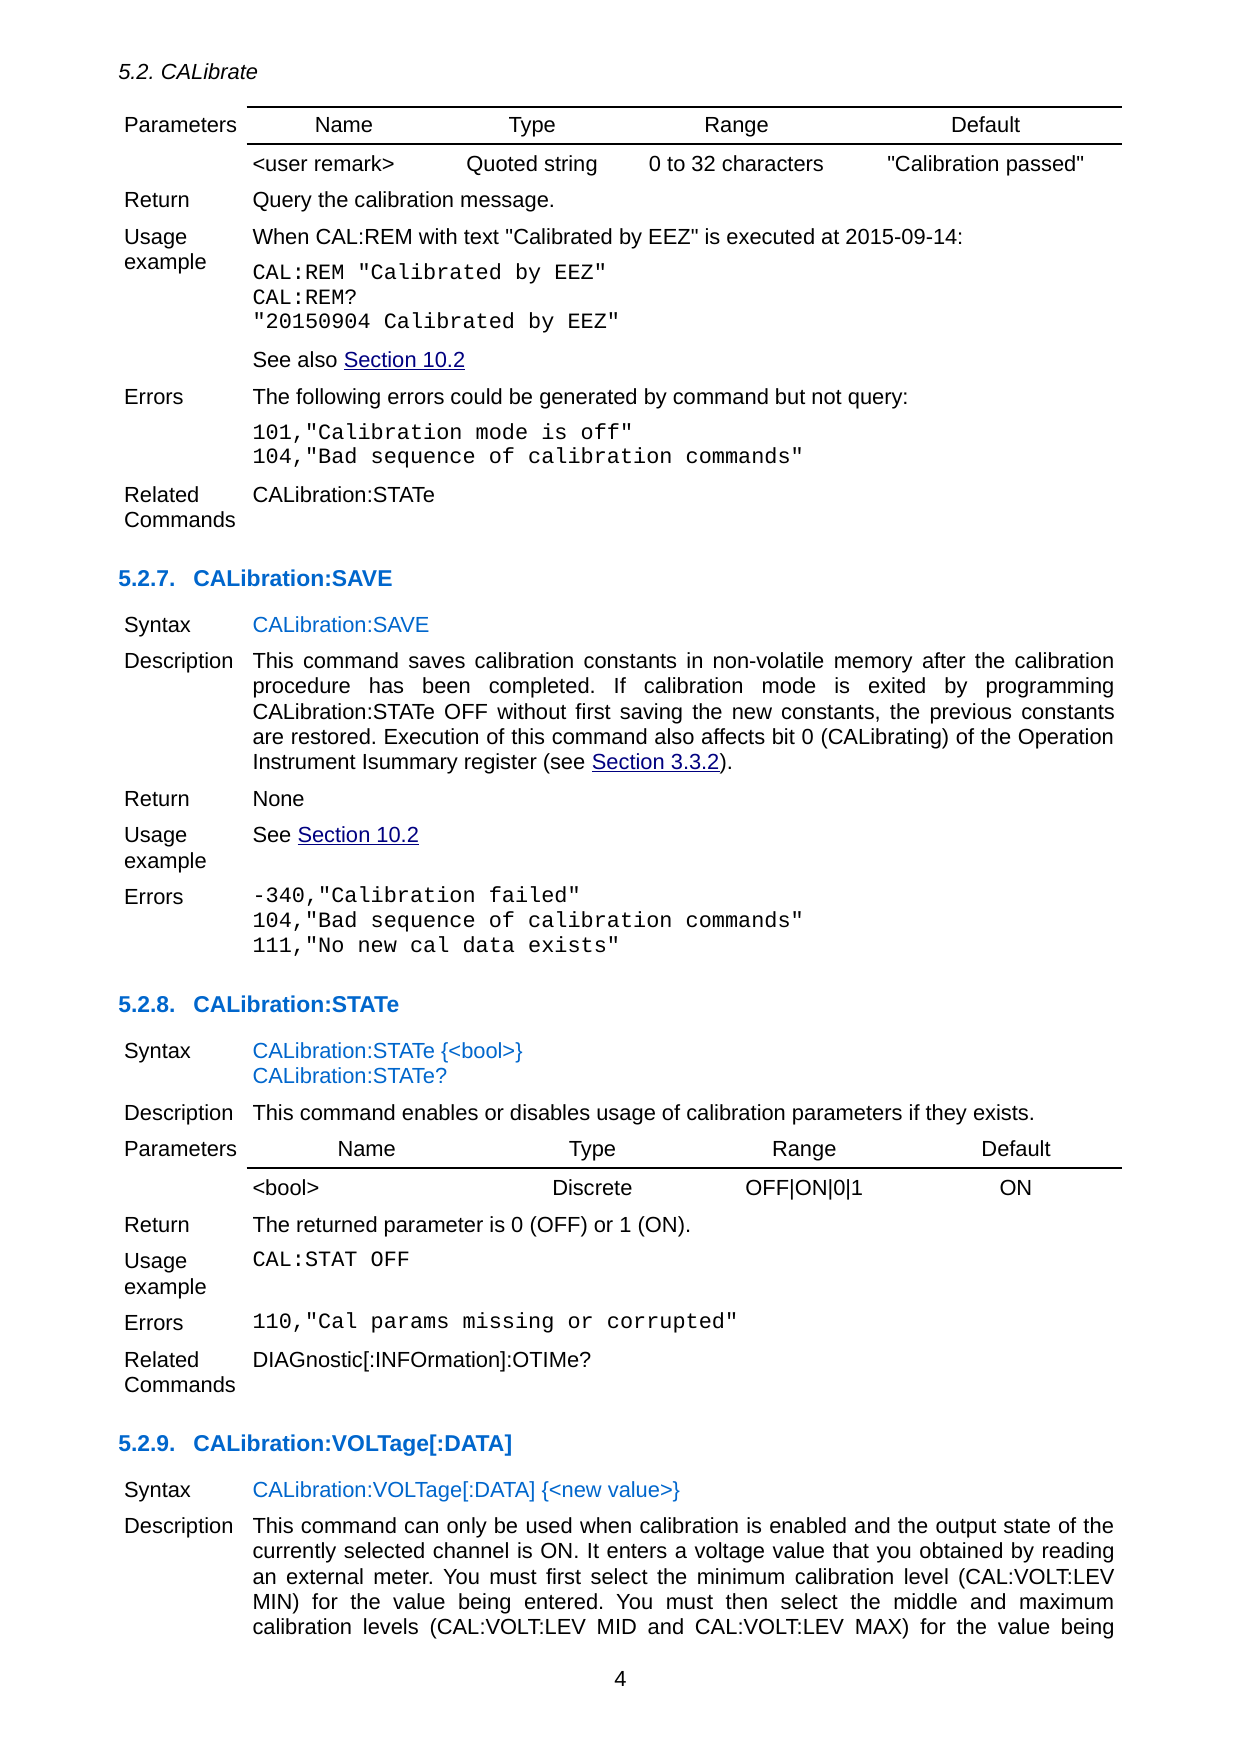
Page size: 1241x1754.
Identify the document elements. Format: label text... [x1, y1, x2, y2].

table_cell The following errors could be generated by command but not query: 101,"Calibration mode is off" 104,"Bad sequence of calibration commands" [247, 378, 1122, 476]
table_cell Description [118, 1508, 247, 1645]
table_cell CAL:STAT OFF [247, 1243, 1122, 1304]
table_cell Related Commands [118, 1341, 247, 1403]
table_header Syntax [118, 1032, 247, 1094]
table_header Syntax [118, 1471, 247, 1507]
subtitle CALibration:SAVE [118, 564, 1122, 591]
table_cell Usage example [118, 1243, 247, 1304]
table_cell Parameters [118, 1131, 247, 1206]
table_cell Description [118, 1094, 247, 1131]
table_cell "Calibration passed" [849, 145, 1122, 182]
table_cell Description [118, 643, 247, 780]
table_cell This command saves calibration constants in non-volatile memory after the calibration procedure has been completed. If calibration mode is exited by programming CALibration:STATe OFF without first saving the new constants, the previous constants are restored. Execution of this command also affects bit 0 (CALibrating) of the Operation Instrument Isummary register (see Section 3.3.2). [247, 643, 1122, 780]
table_cell <user remark> [247, 145, 441, 182]
table_header CALibration:STATe {<bool>} CALibration:STATe? [247, 1032, 1122, 1094]
table_header Syntax [118, 606, 247, 642]
table_cell ON [910, 1169, 1122, 1206]
table_cell 0 to 32 characters [623, 145, 849, 182]
table_cell Discrete [486, 1169, 698, 1206]
table_cell Quoted string [441, 145, 623, 182]
table_cell The returned parameter is 0 (OFF) or 1 (ON). [247, 1206, 1122, 1243]
table_cell Errors [118, 879, 247, 964]
table_cell None [247, 780, 1122, 817]
table_header CALibration:VOLTage[:DATA] {<new value>} [247, 1471, 1122, 1507]
table_cell DIAGnostic[:INFOrmation]:OTIMe? [247, 1341, 1122, 1403]
table_cell Type [486, 1131, 698, 1167]
table_cell Type [441, 108, 623, 143]
table_cell This command can only be used when calibration is enabled and the output state of the currently selected channel is ON. It enters a voltage value that you obtained by reading an external meter. You must first select the minimum calibration level (CAL:VOLT:LEV MIN) for the value being entered. You must then select the middle and maximum calibration levels (CAL:VOLT:LEV MID and CAL:VOLT:LEV MAX) for the value being [247, 1508, 1122, 1645]
table_cell Name [247, 108, 441, 143]
table_cell Range [623, 108, 849, 143]
table_cell 110,"Cal params missing or corrupted" [247, 1305, 1122, 1341]
table_cell This command enables or disables usage of calibration parameters if they exists. [247, 1094, 1122, 1131]
subtitle CALibration:VOLTage[:DATA] [118, 1429, 1122, 1456]
table_header CALibration:SAVE [247, 606, 1122, 642]
table_cell OFF|ON|0|1 [698, 1169, 910, 1206]
table_cell Usage example [118, 817, 247, 878]
table_cell See Section 10.2 [247, 817, 1122, 878]
table_cell Default [910, 1131, 1122, 1167]
table_cell CALibration:STATe [247, 476, 1122, 538]
table_cell Return [118, 1206, 247, 1243]
table_cell Range [698, 1131, 910, 1167]
table_cell Default [849, 108, 1122, 143]
table_cell When CAL:REM with text "Calibrated by EEZ" is executed at 2015-09-14: CAL:REM "Calibrated by EEZ" CAL:REM? "20150904 Calibrated by EEZ" See also Section 10.2 [247, 218, 1122, 378]
table_cell Errors [118, 378, 247, 476]
subtitle CALibration:STATe [118, 991, 1122, 1017]
table_cell Return [118, 780, 247, 817]
table_cell Name [247, 1131, 486, 1167]
table_cell -340,"Calibration failed" 104,"Bad sequence of calibration commands" 111,"No new cal data exists" [247, 879, 1122, 964]
table_cell Errors [118, 1305, 247, 1341]
table_cell Related Commands [118, 476, 247, 538]
table_cell Usage example [118, 218, 247, 378]
table_cell Parameters [118, 106, 247, 182]
table_cell <bool> [247, 1169, 486, 1206]
table_cell Query the calibration message. [247, 182, 1122, 218]
table_cell Return [118, 182, 247, 218]
